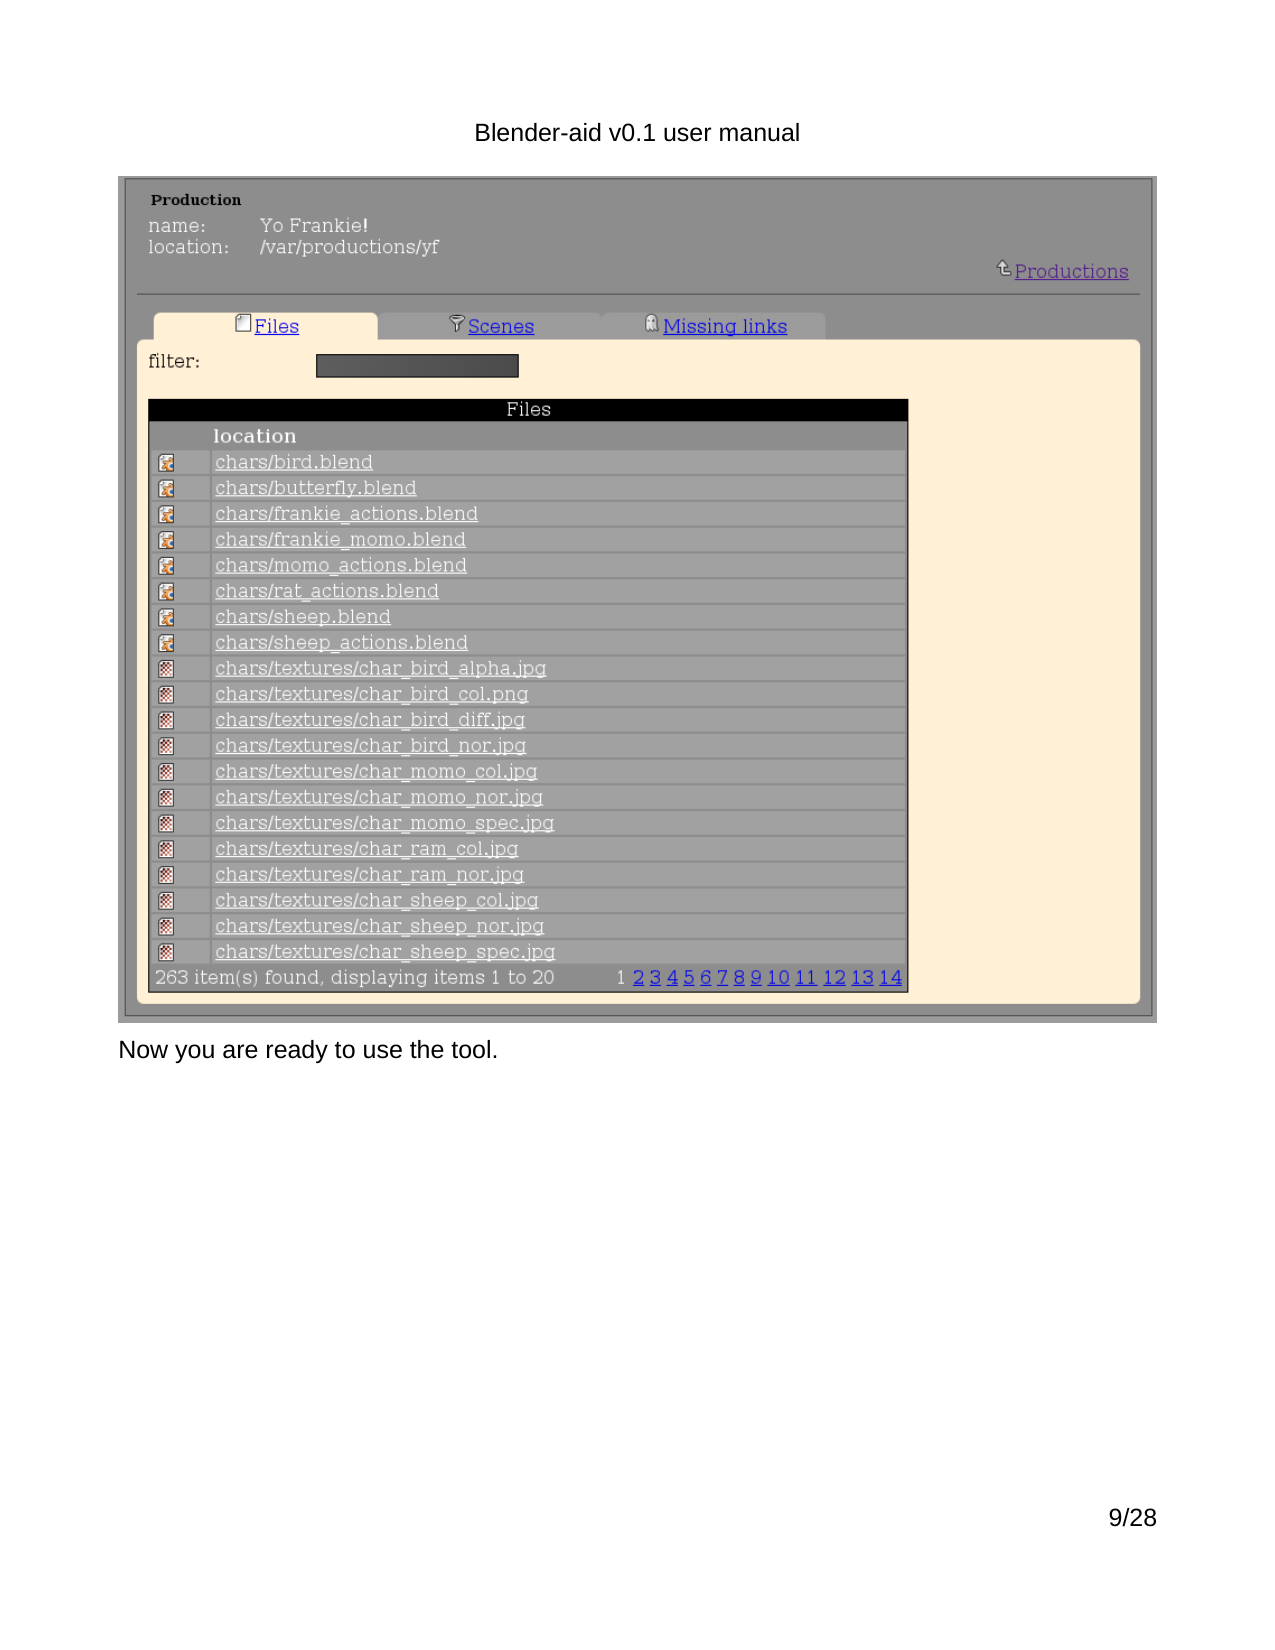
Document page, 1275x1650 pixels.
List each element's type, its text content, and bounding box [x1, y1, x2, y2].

text Now you are ready to use the tool. [118, 1035, 1157, 1064]
picture [118, 176, 1157, 1023]
